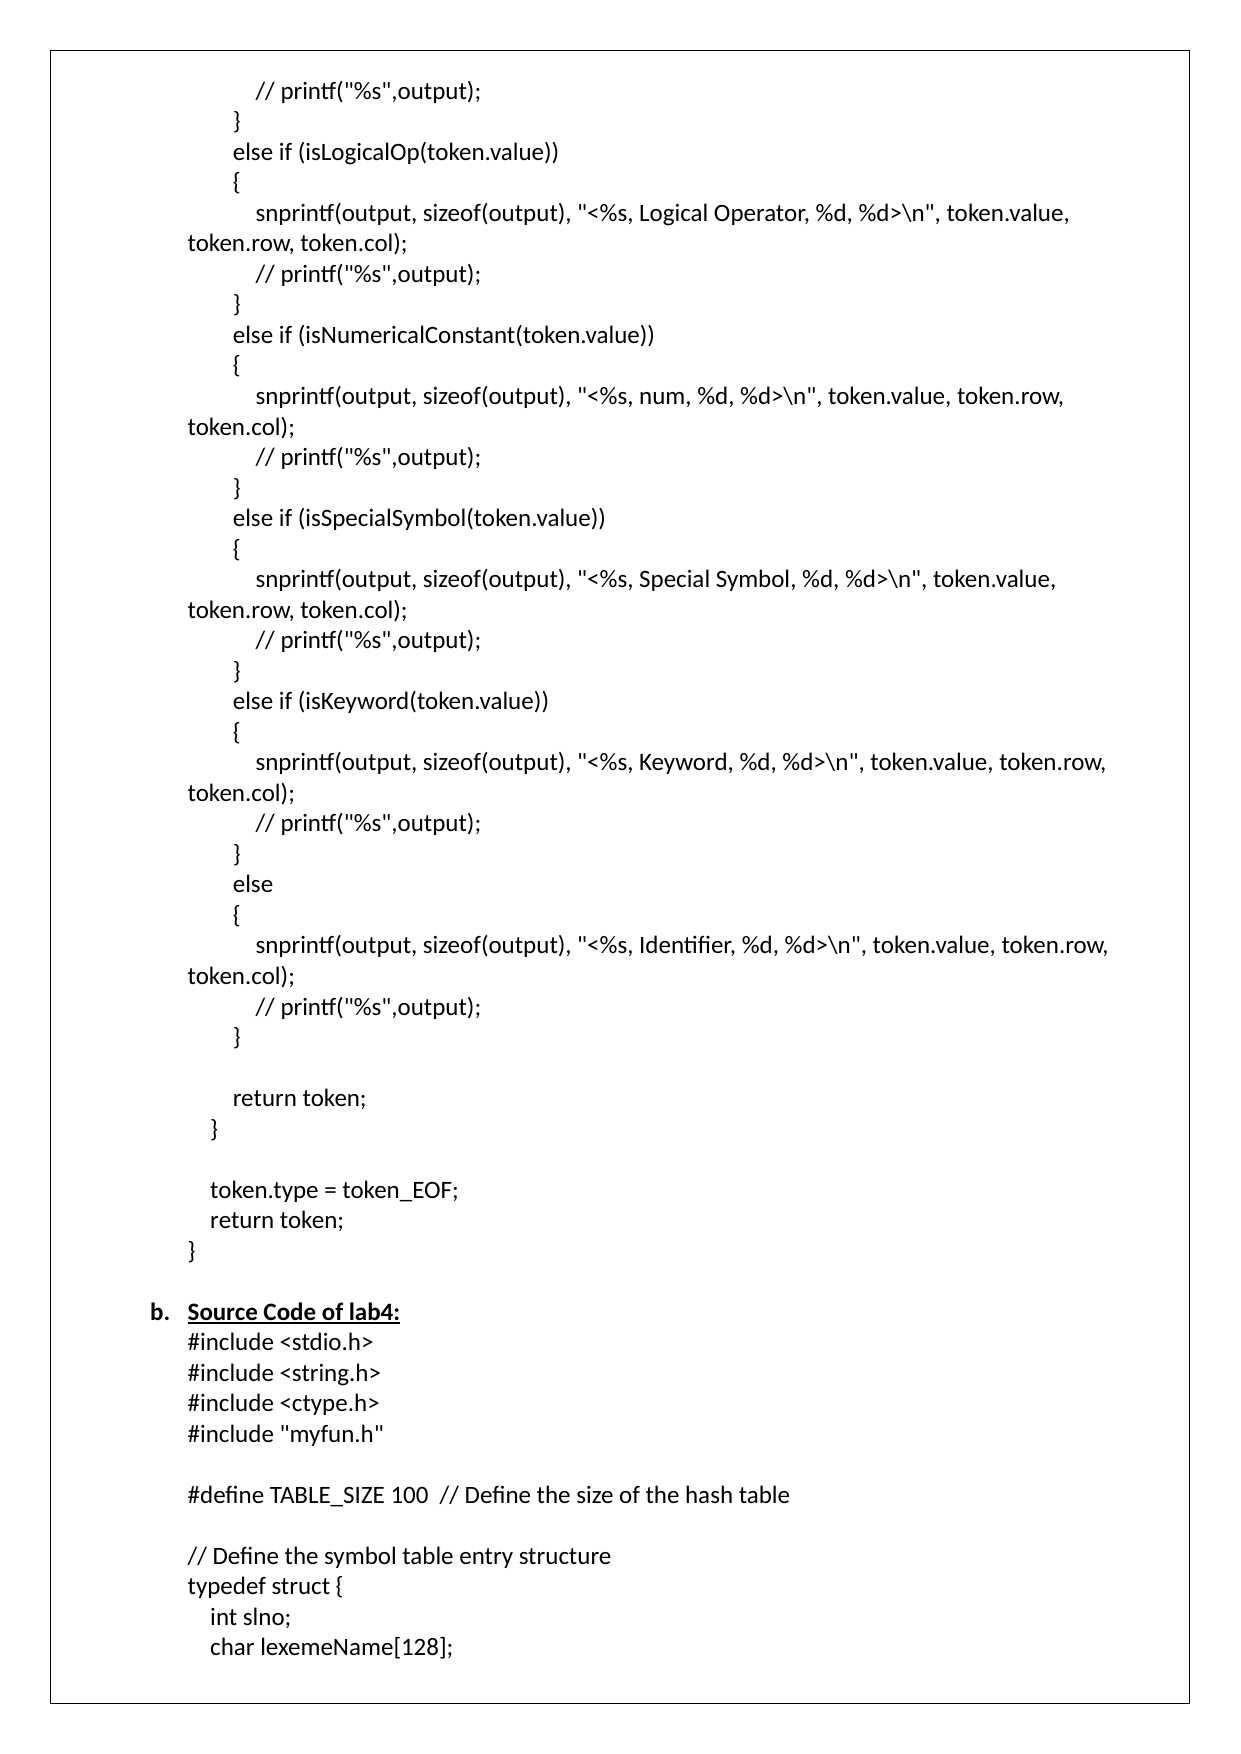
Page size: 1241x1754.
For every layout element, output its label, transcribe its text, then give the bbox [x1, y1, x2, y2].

text } [187, 289, 1165, 319]
text #include "myfun.h" [187, 1418, 1165, 1448]
text // printf("%s",output); [187, 258, 1165, 289]
text { [187, 716, 1165, 746]
text // printf("%s",output); [187, 75, 1165, 106]
text char lexemeName[128]; [187, 1632, 1165, 1662]
text else if (isKeyword(token.value)) [187, 685, 1165, 716]
text } [187, 1021, 1165, 1052]
text snprintf(output, sizeof(output), "<%s, Identifier, %d, %d>\n", token.value, token.row, token.col); [187, 929, 1165, 991]
text snprintf(output, sizeof(output), "<%s, Logical Operator, %d, %d>\n", token.value, token.row, token.col); [187, 197, 1165, 258]
text { [187, 350, 1165, 380]
text int slno; [187, 1601, 1165, 1632]
text } [187, 472, 1165, 502]
text { [187, 167, 1165, 197]
text { [187, 533, 1165, 563]
text snprintf(output, sizeof(output), "<%s, Keyword, %d, %d>\n", token.value, token.row, token.col); [187, 746, 1165, 807]
text // printf("%s",output); [187, 624, 1165, 655]
text } [187, 1113, 1165, 1143]
text #include <string.h> [187, 1357, 1165, 1387]
text // Define the symbol table entry structure [187, 1540, 1165, 1571]
text else if (isNumericalConstant(token.value)) [187, 319, 1165, 350]
text snprintf(output, sizeof(output), "<%s, Special Symbol, %d, %d>\n", token.value, token.row, token.col); [187, 563, 1165, 624]
text return token; [187, 1204, 1165, 1235]
text else if (isSpecialSymbol(token.value)) [187, 502, 1165, 533]
text // printf("%s",output); [187, 991, 1165, 1021]
text } [187, 655, 1165, 685]
text // printf("%s",output); [187, 441, 1165, 472]
text return token; [187, 1082, 1165, 1113]
text else if (isLogicalOp(token.value)) [187, 136, 1165, 167]
text typedef struct { [187, 1571, 1165, 1601]
text } [187, 838, 1165, 868]
text #include <ctype.h> [187, 1387, 1165, 1418]
text } [187, 106, 1165, 136]
text snprintf(output, sizeof(output), "<%s, num, %d, %d>\n", token.value, token.row, token.col); [187, 380, 1165, 441]
text else [187, 868, 1165, 899]
text // printf("%s",output); [187, 807, 1165, 838]
text #include <stdio.h> [187, 1326, 1165, 1357]
text token.type = token_EOF; [187, 1174, 1165, 1204]
text #define TABLE_SIZE 100 // Define the size of the hash table [187, 1479, 1165, 1509]
list Source Code of lab4: [150, 1296, 1165, 1326]
text { [187, 899, 1165, 929]
text } [187, 1235, 1165, 1265]
